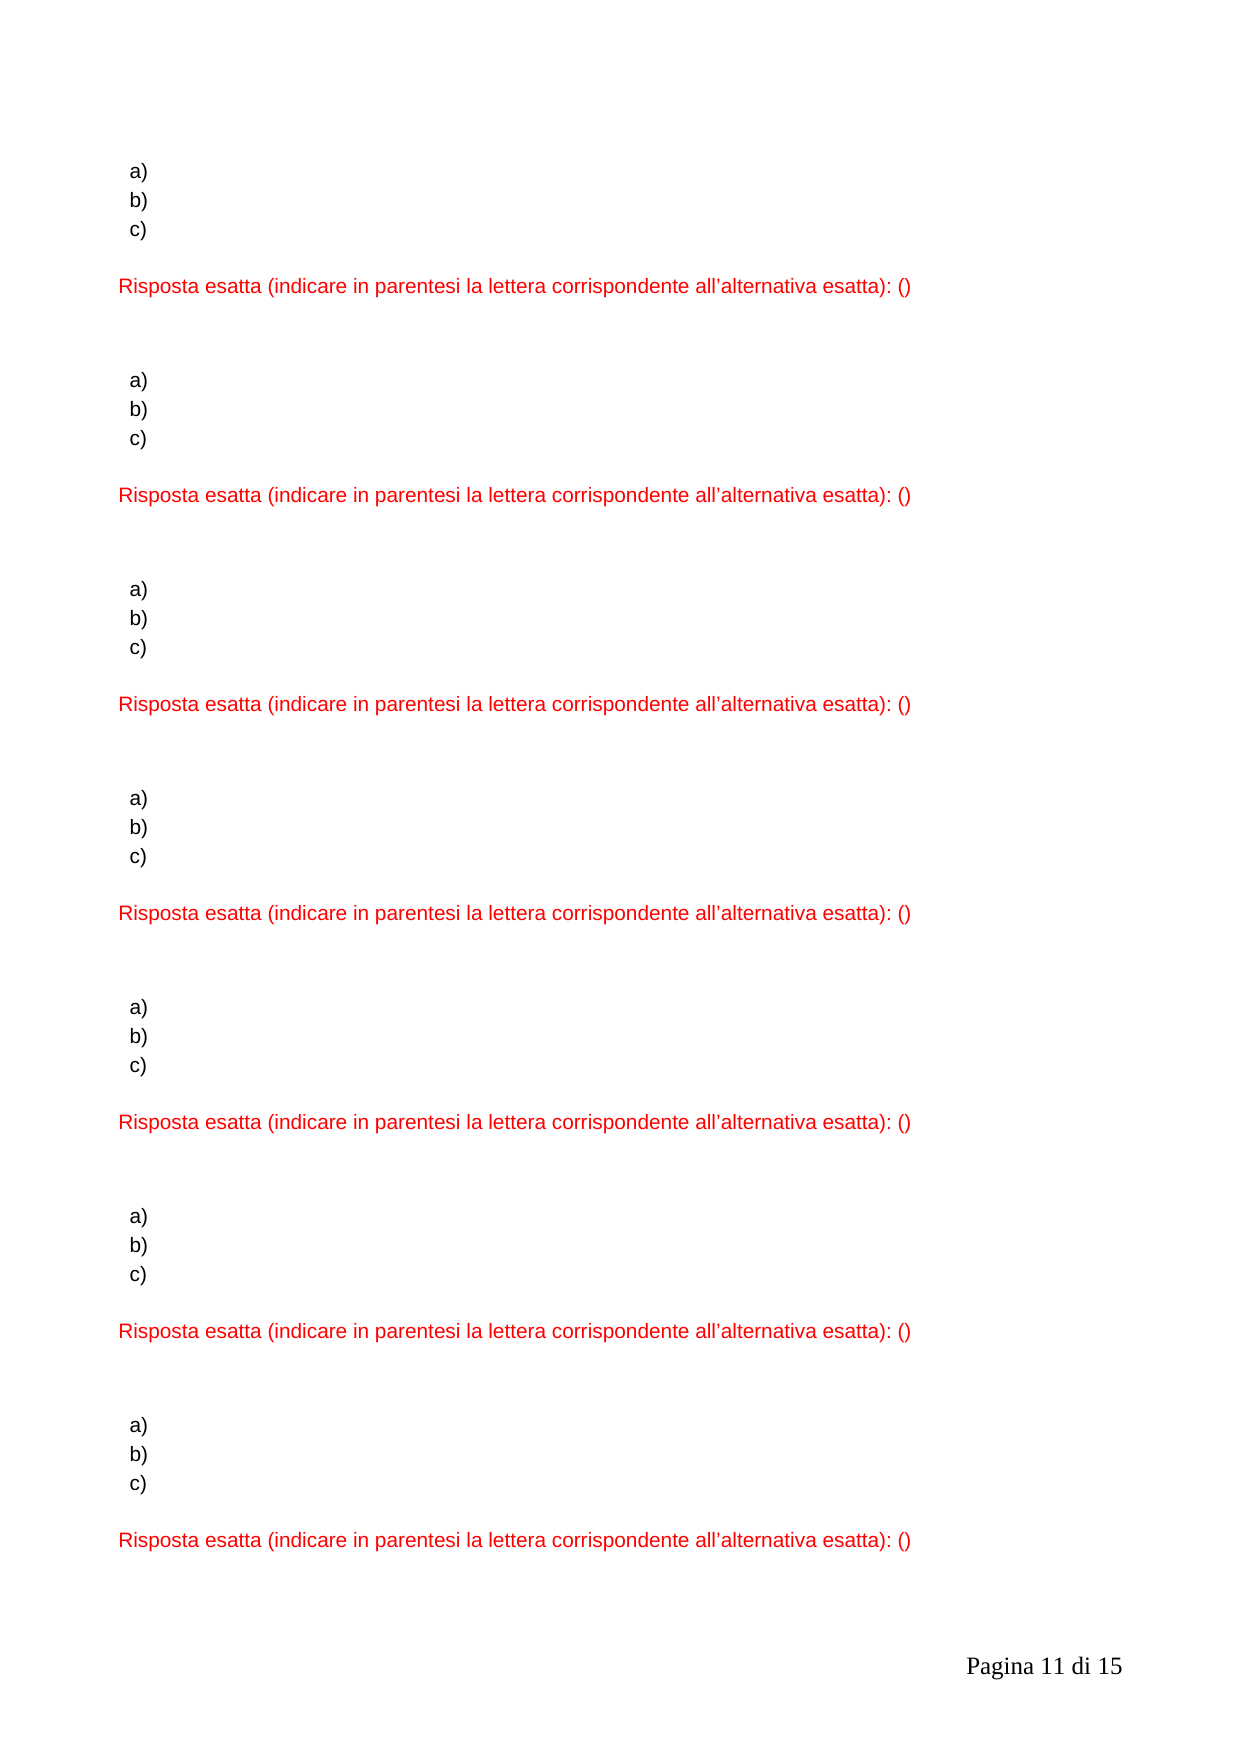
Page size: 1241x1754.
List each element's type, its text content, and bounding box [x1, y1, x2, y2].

table_cell [159, 1401, 1142, 1442]
table_cell a) [118, 565, 159, 606]
table_cell [118, 664, 159, 692]
table_header [118, 1163, 1142, 1192]
text Risposta esatta (indicare in parentesi la lettera corrispondente all’alternativa esatta): () [118, 274, 1122, 298]
table_cell [159, 1499, 1142, 1528]
table_cell [118, 1499, 159, 1528]
text Risposta esatta (indicare in parentesi la lettera corrispondente all’alternativa esatta): () [118, 1528, 1122, 1552]
table_cell [56, 246, 118, 274]
table_cell [159, 147, 1142, 188]
table_cell [56, 635, 118, 663]
table_cell [56, 1290, 118, 1319]
table_cell [159, 455, 1142, 483]
table_cell [56, 565, 118, 606]
table_cell [56, 664, 118, 692]
table_cell [159, 217, 1142, 246]
table_header [118, 118, 1142, 147]
table_cell [56, 1471, 118, 1499]
table_header [118, 745, 1142, 774]
table_cell [159, 1471, 1142, 1499]
table_cell c) [118, 1262, 159, 1290]
table_cell [159, 426, 1142, 454]
text Risposta esatta (indicare in parentesi la lettera corrispondente all’alternativa esatta): () [118, 1319, 1122, 1343]
table_cell [56, 1024, 118, 1053]
table_header 71 [56, 118, 118, 147]
table_cell [56, 1053, 118, 1081]
table_cell c) [118, 635, 159, 663]
table_cell [56, 774, 118, 815]
table_cell [56, 397, 118, 426]
table_cell [159, 356, 1142, 397]
table_cell b) [118, 397, 159, 426]
table_cell [56, 983, 118, 1024]
table_cell c) [118, 426, 159, 454]
table_cell c) [118, 217, 159, 246]
table_cell [56, 1401, 118, 1442]
table_cell [159, 606, 1142, 635]
table_cell [56, 1233, 118, 1262]
table_cell [159, 815, 1142, 844]
table_cell [159, 1442, 1142, 1471]
table_cell [159, 844, 1142, 872]
text Risposta esatta (indicare in parentesi la lettera corrispondente all’alternativa esatta): () [118, 1110, 1122, 1134]
table_cell [159, 1053, 1142, 1081]
table_cell [56, 217, 118, 246]
table_header [118, 536, 1142, 565]
table_cell [159, 397, 1142, 426]
table_cell [159, 1290, 1142, 1319]
table_header 72 [56, 327, 118, 356]
table_cell b) [118, 1233, 159, 1262]
table_cell [159, 664, 1142, 692]
table_cell [159, 1192, 1142, 1233]
table_cell c) [118, 1053, 159, 1081]
table_cell a) [118, 1401, 159, 1442]
table_header 74 [56, 745, 118, 774]
text Risposta esatta (indicare in parentesi la lettera corrispondente all’alternativa esatta): () [118, 692, 1122, 716]
table_cell [159, 565, 1142, 606]
table_cell b) [118, 188, 159, 217]
table_cell b) [118, 1024, 159, 1053]
table_cell a) [118, 147, 159, 188]
table_cell [56, 606, 118, 635]
table_cell [159, 774, 1142, 815]
table_cell [56, 815, 118, 844]
table_cell [159, 246, 1142, 274]
table_cell b) [118, 1442, 159, 1471]
table_cell c) [118, 1471, 159, 1499]
table_header 77 [56, 1372, 118, 1401]
table_cell [56, 356, 118, 397]
table_header [118, 327, 1142, 356]
text Risposta esatta (indicare in parentesi la lettera corrispondente all’alternativa esatta): () [118, 901, 1122, 925]
table_cell [159, 983, 1142, 1024]
table_cell [56, 1192, 118, 1233]
table_cell [118, 873, 159, 901]
table_cell [56, 1262, 118, 1290]
table_cell [56, 455, 118, 483]
table_cell a) [118, 774, 159, 815]
table_cell [118, 246, 159, 274]
table_cell [159, 635, 1142, 663]
text Risposta esatta (indicare in parentesi la lettera corrispondente all’alternativa esatta): () [118, 483, 1122, 507]
table_header 75 [56, 954, 118, 983]
table_cell [56, 1499, 118, 1528]
table_cell b) [118, 606, 159, 635]
table_header [118, 1372, 1142, 1401]
table_cell a) [118, 356, 159, 397]
table_cell [56, 188, 118, 217]
table_header 73 [56, 536, 118, 565]
table_cell [159, 1233, 1142, 1262]
table_cell [159, 188, 1142, 217]
table_cell b) [118, 815, 159, 844]
table_cell [56, 844, 118, 872]
table_cell [56, 1081, 118, 1110]
table_cell [159, 1081, 1142, 1110]
table_header [118, 954, 1142, 983]
table_cell [118, 1081, 159, 1110]
table_cell a) [118, 983, 159, 1024]
table_cell [56, 873, 118, 901]
table_cell a) [118, 1192, 159, 1233]
table_cell [56, 1442, 118, 1471]
table_cell [159, 1262, 1142, 1290]
table_cell [56, 426, 118, 454]
table_cell [159, 1024, 1142, 1053]
table_cell [159, 873, 1142, 901]
table_cell c) [118, 844, 159, 872]
table_cell [118, 455, 159, 483]
table_header 76 [56, 1163, 118, 1192]
table_cell [118, 1290, 159, 1319]
table_cell [56, 147, 118, 188]
